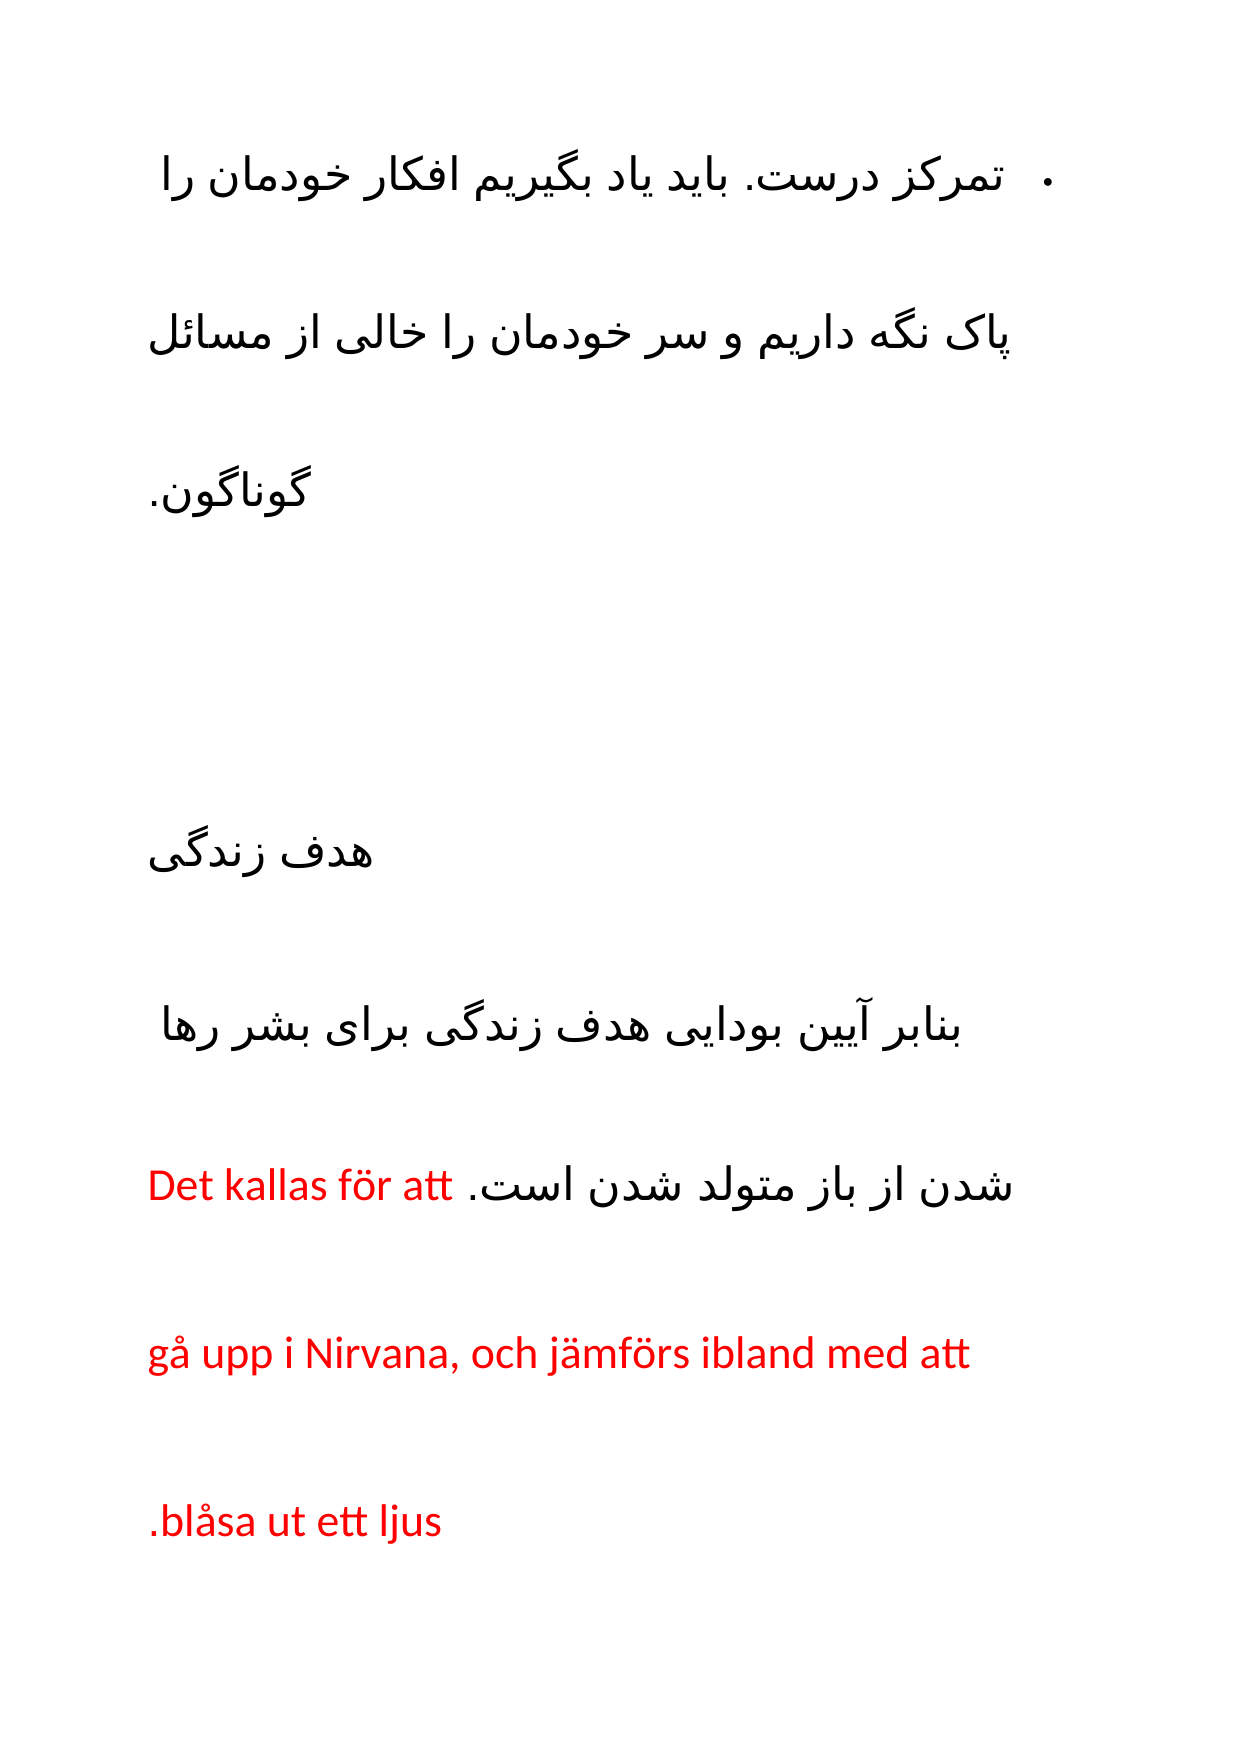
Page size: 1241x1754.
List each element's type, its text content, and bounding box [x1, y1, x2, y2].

list هدف زندگی [148, 823, 1018, 876]
list بنابر آیین بودایی هدف زندگی برای بشر رها شدن از باز متولد شدن است. Det kallas för att gå upp i Nirvana, och jämförs ibland med att blåsa ut ett ljus. [148, 998, 1018, 1548]
list تمرکز درست. باید یاد بگیریم افکار خودمان را پاک نگه داریم و سر خودمان را خالی از مسائل گوناگون. [148, 148, 1055, 517]
